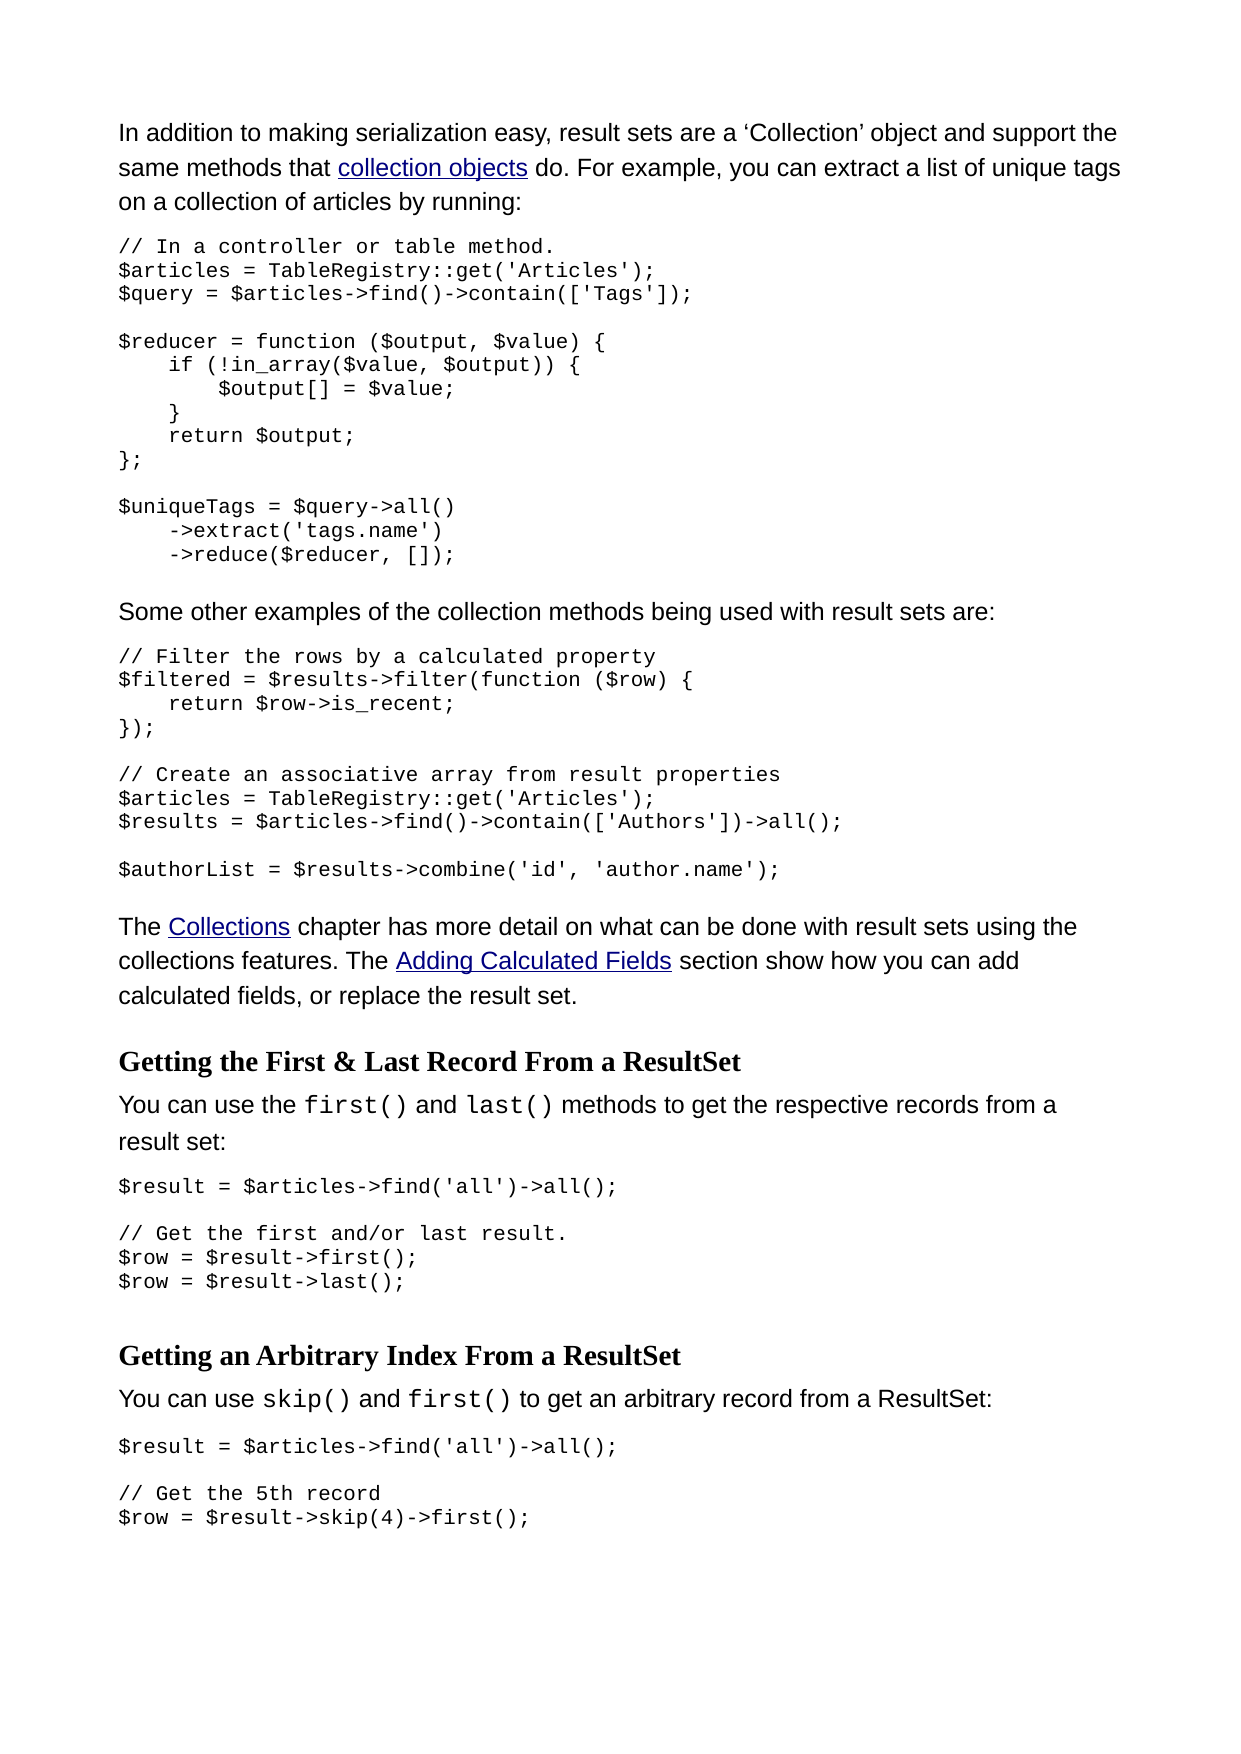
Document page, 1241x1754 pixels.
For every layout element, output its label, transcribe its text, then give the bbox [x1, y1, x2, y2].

text // Filter the rows by a calculated property [118, 646, 1122, 669]
text $row = $result->skip(4)->first(); [118, 1507, 1122, 1531]
text $reducer = function ($output, $value) { [118, 331, 1122, 354]
text return $output; [118, 425, 1122, 449]
text $result = $articles->find('all')->all(); [118, 1176, 1122, 1200]
text $uniqueTags = $query->all() [118, 496, 1122, 520]
text if (!in_array($value, $output)) { [118, 354, 1122, 378]
subtitle Getting an Arbitrary Index From a ResultSet [118, 1338, 1122, 1372]
text $output[] = $value; [118, 378, 1122, 402]
text Some other examples of the collection methods being used with result sets are: [118, 597, 1122, 625]
text $results = $articles->find()->contain(['Authors'])->all(); [118, 811, 1122, 835]
text $result = $articles->find('all')->all(); [118, 1436, 1122, 1460]
subtitle Getting the First & Last Record From a ResultSet [118, 1044, 1122, 1078]
text ->extract('tags.name') [118, 520, 1122, 543]
text The Collections chapter has more detail on what can be done with result sets using the collections features. The Adding Calculated Fields section show how you can add calculated fields, or replace the result set. [118, 912, 1122, 1009]
text // In a controller or table method. [118, 236, 1122, 260]
text }); [118, 717, 1122, 740]
text $articles = TableRegistry::get('Articles'); [118, 260, 1122, 283]
text $row = $result->last(); [118, 1271, 1122, 1294]
text // Create an associative array from result properties [118, 764, 1122, 788]
text $articles = TableRegistry::get('Articles'); [118, 788, 1122, 811]
text $authorList = $results->combine('id', 'author.name'); [118, 858, 1122, 882]
text // Get the first and/or last result. [118, 1223, 1122, 1247]
text $row = $result->first(); [118, 1247, 1122, 1271]
text return $row->is_recent; [118, 693, 1122, 717]
text ->reduce($reducer, []); [118, 543, 1122, 567]
text } [118, 402, 1122, 425]
text // Get the 5th record [118, 1483, 1122, 1507]
text You can use the first() and last() methods to get the respective records from a result set: [118, 1090, 1122, 1156]
text You can use skip() and first() to get an arbitrary record from a ResultSet: [118, 1384, 1122, 1415]
text $query = $articles->find()->contain(['Tags']); [118, 283, 1122, 307]
text In addition to making serialization easy, result sets are a ‘Collection’ object and support the same methods that collection objects do. For example, you can extract a list of unique tags on a collection of articles by running: [118, 118, 1122, 216]
text }; [118, 449, 1122, 473]
text $filtered = $results->filter(function ($row) { [118, 669, 1122, 693]
